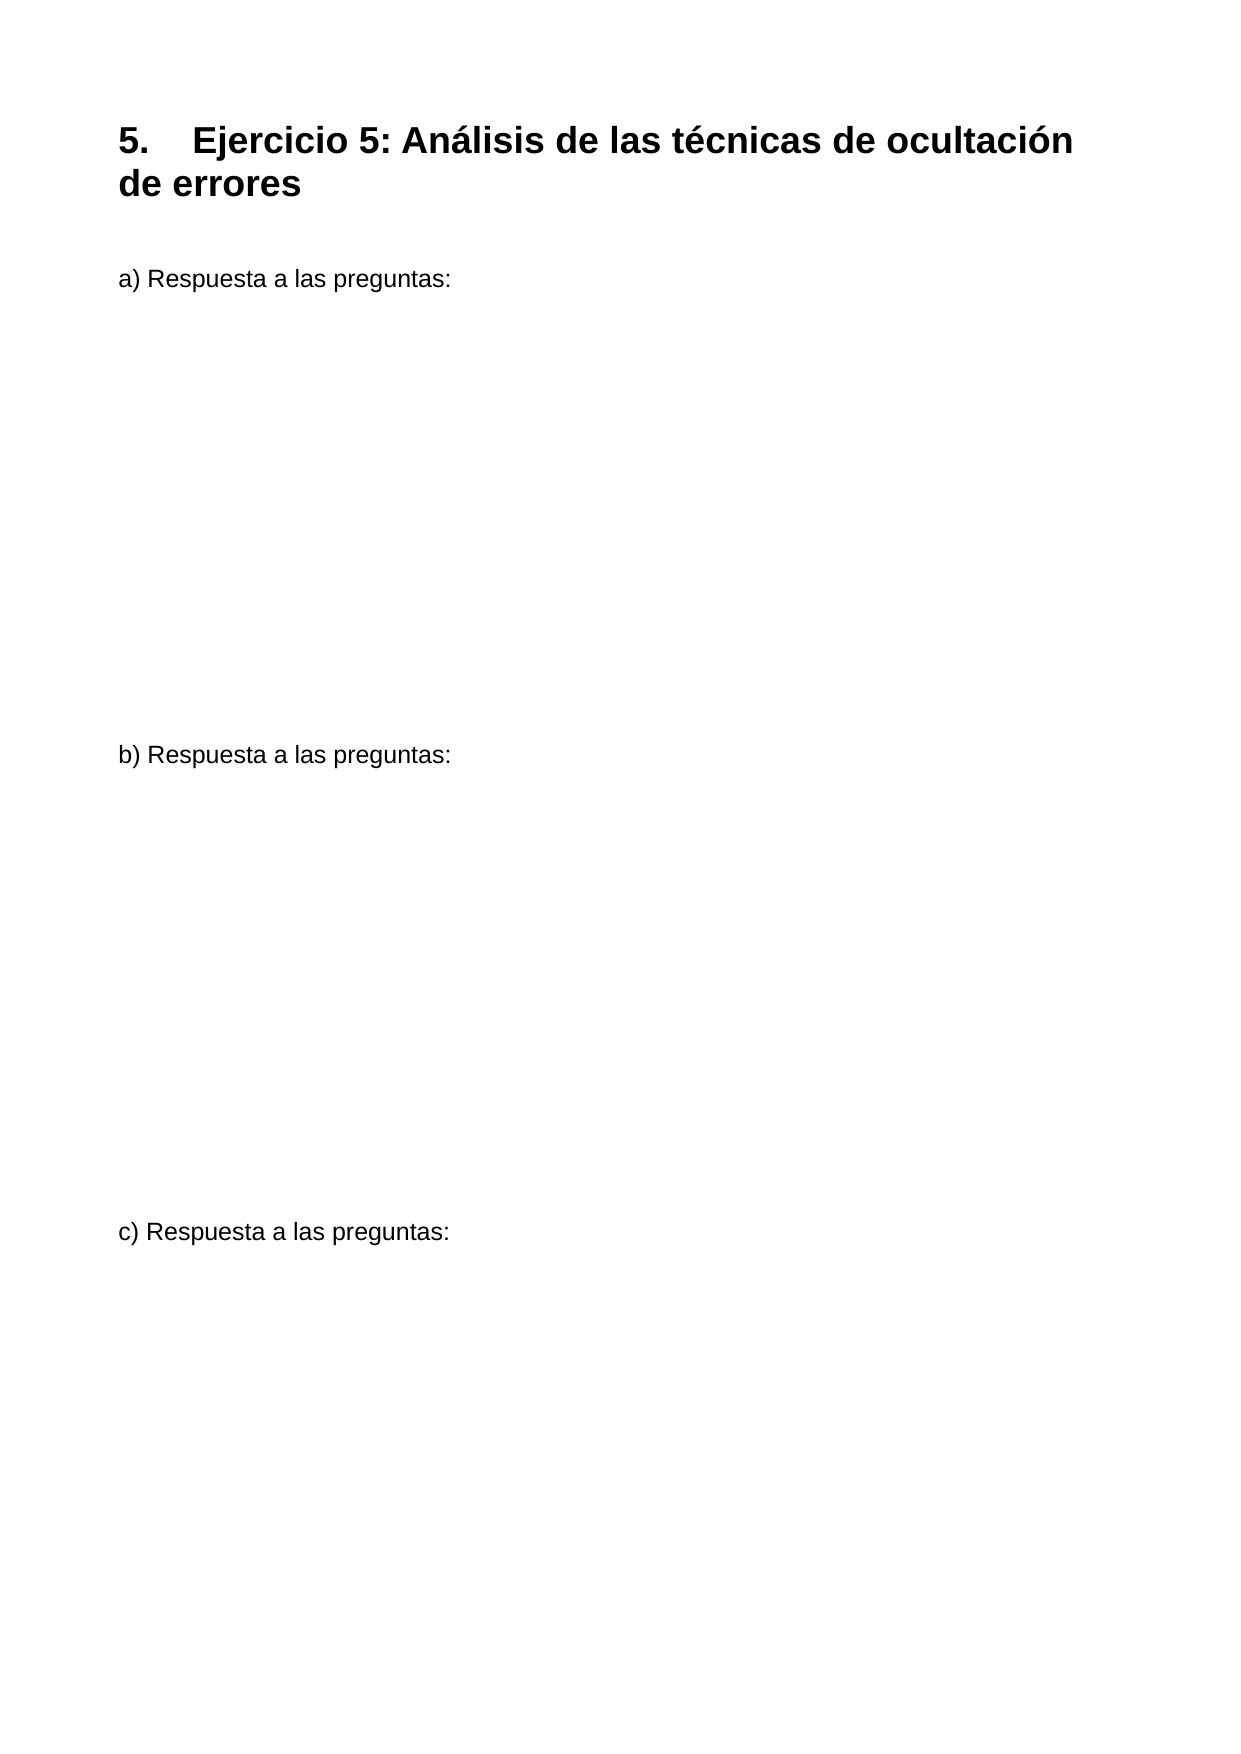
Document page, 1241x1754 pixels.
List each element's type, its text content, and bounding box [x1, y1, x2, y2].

subtitle Ejercicio 5: Análisis de las técnicas de ocultación de errores [118, 118, 1122, 204]
text a) Respuesta a las preguntas: [118, 264, 1122, 293]
text c) Respuesta a las preguntas: [118, 1217, 1122, 1245]
text b) Respuesta a las preguntas: [118, 741, 1122, 769]
